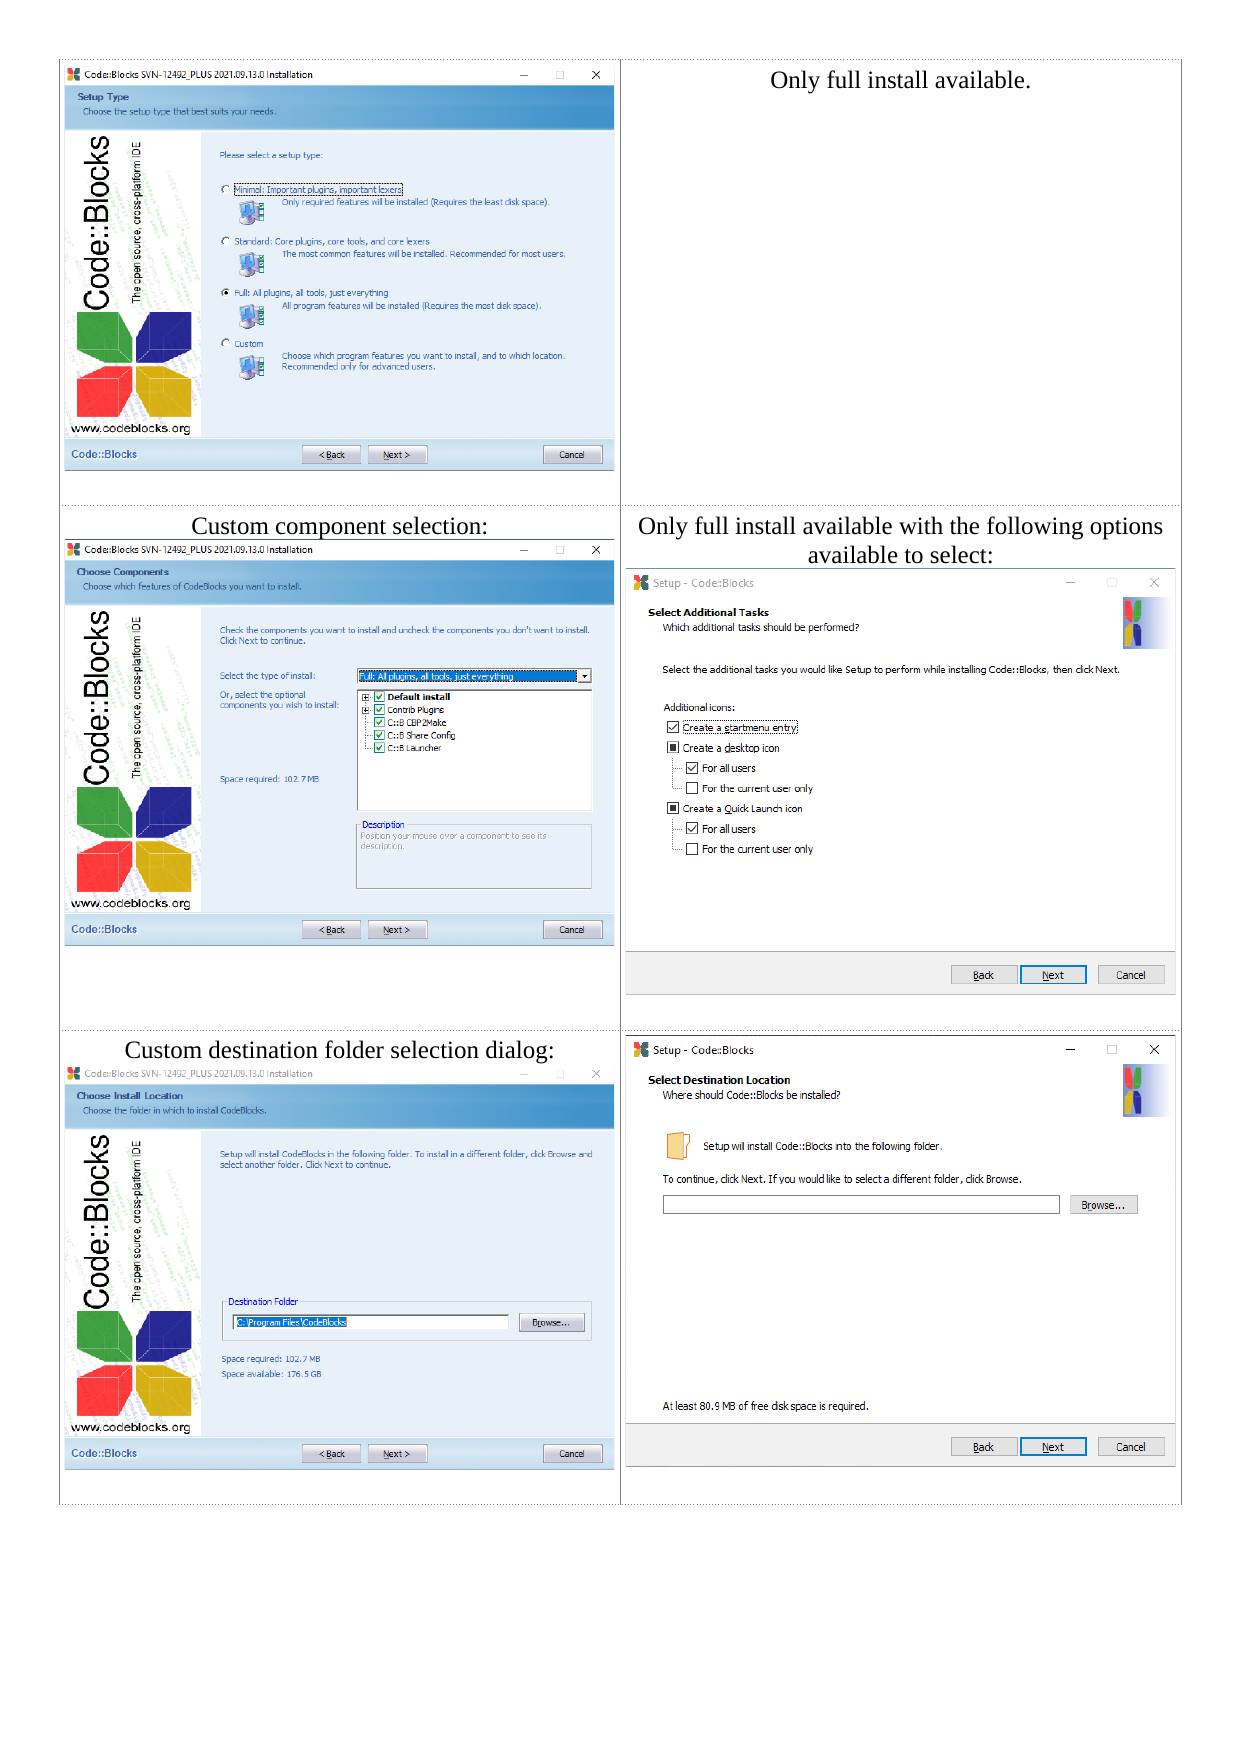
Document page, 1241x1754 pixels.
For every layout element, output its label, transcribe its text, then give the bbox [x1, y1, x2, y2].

picture [64, 539, 615, 946]
table_cell [60, 59, 620, 505]
picture [625, 1035, 1176, 1467]
table_cell Only full install available. [621, 59, 1181, 505]
table_cell Custom component selection: [60, 505, 620, 1029]
table_cell [621, 1030, 1181, 1504]
picture [625, 568, 1176, 995]
table_cell Custom destination folder selection dialog: [60, 1030, 620, 1504]
picture [64, 65, 615, 471]
picture [64, 1064, 615, 1470]
table_cell Only full install available with the following options available to select: [621, 505, 1181, 1029]
